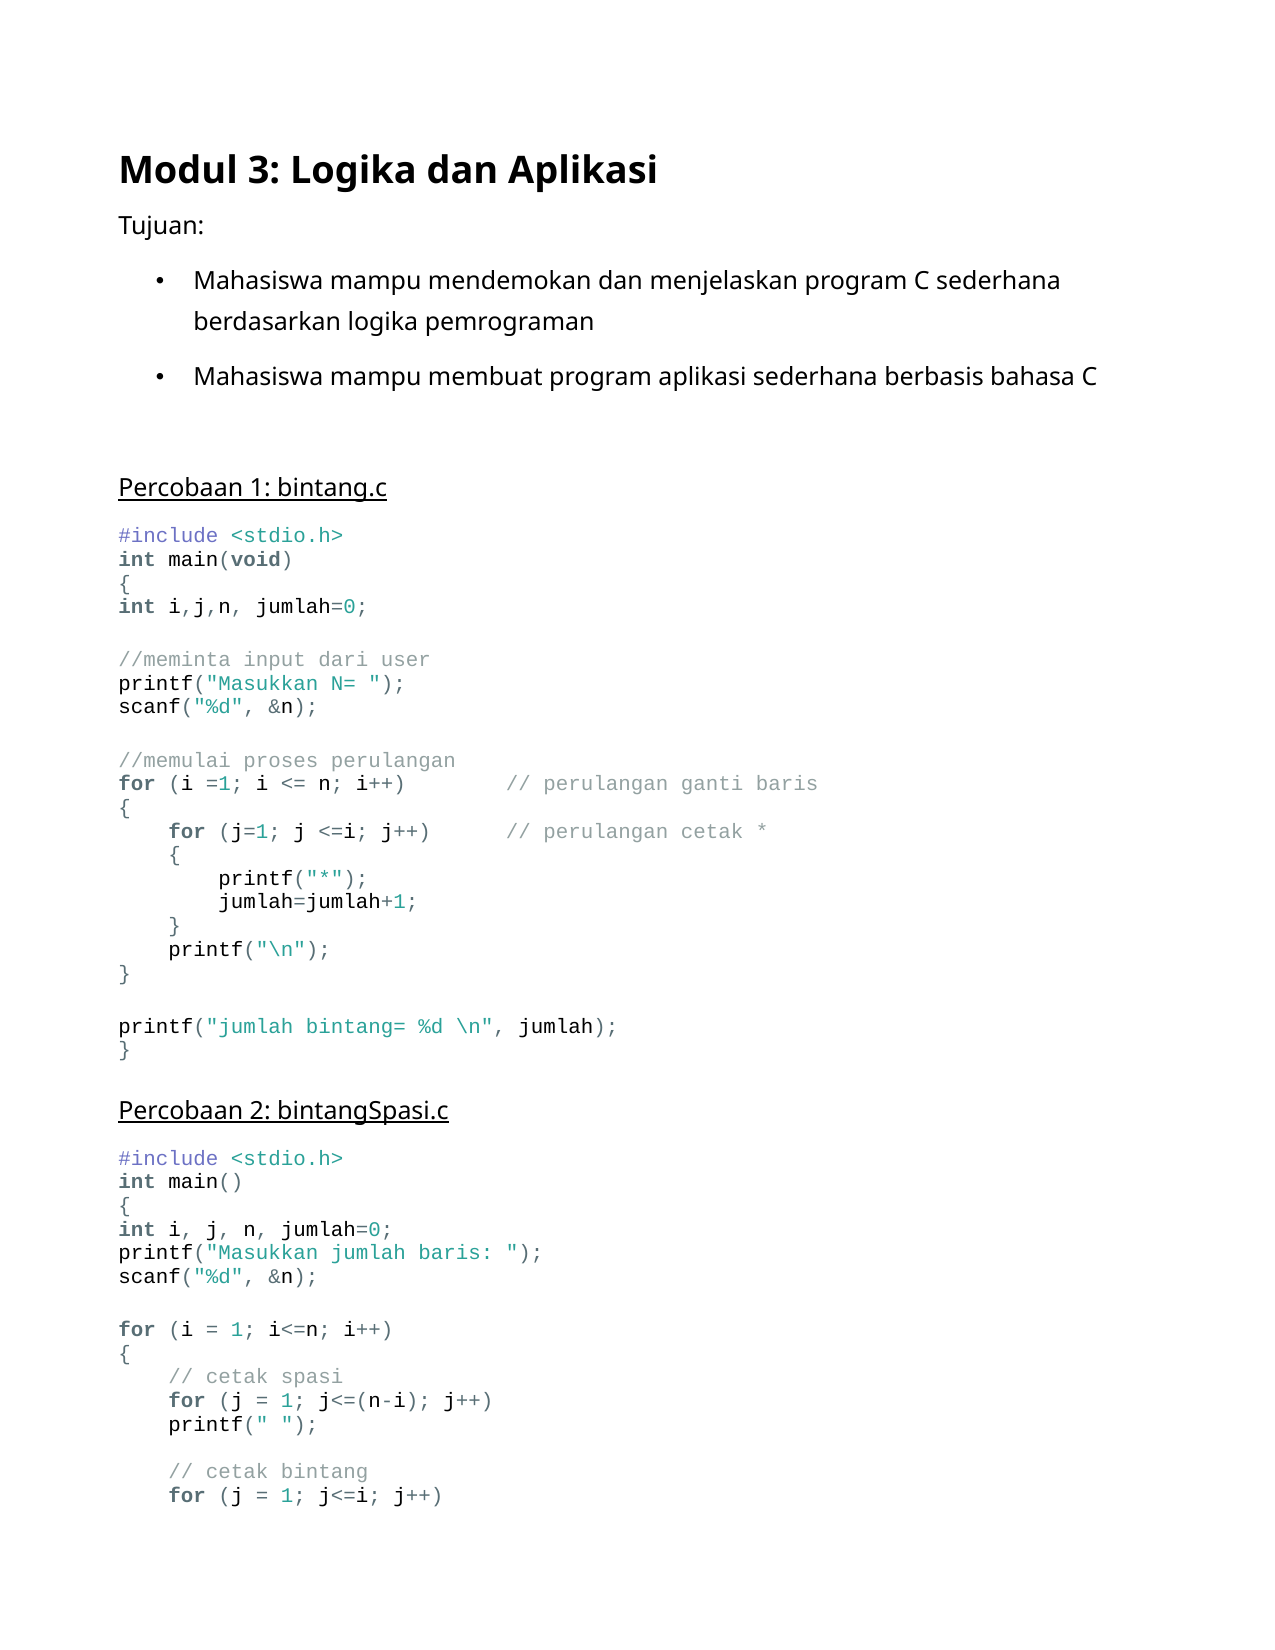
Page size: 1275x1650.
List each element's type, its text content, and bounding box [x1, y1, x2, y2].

subtitle Modul 3: Logika dan Aplikasi [118, 143, 1157, 195]
list Mahasiswa mampu membuat program aplikasi sederhana berbasis bahasa C [156, 359, 1157, 393]
text jumlah=jumlah+1; [118, 892, 1157, 915]
text Tujuan: [118, 207, 1157, 241]
text printf("Masukkan jumlah baris: "); [118, 1242, 1157, 1266]
text //meminta input dari user [118, 649, 1157, 673]
text #include <stdio.h> [118, 525, 1157, 549]
text for (j = 1; j<=(n-i); j++) [118, 1390, 1157, 1414]
text printf("*"); [118, 868, 1157, 892]
text { [118, 797, 1157, 821]
text printf(" "); [118, 1414, 1157, 1437]
text { [118, 572, 1157, 596]
text } [118, 915, 1157, 939]
text Percobaan 1: bintang.c [118, 470, 1157, 504]
text } [118, 962, 1157, 986]
text printf("jumlah bintang= %d \n", jumlah); [118, 1016, 1157, 1039]
text for (j=1; j <=i; j++) // perulangan cetak * [118, 821, 1157, 844]
text Percobaan 2: bintangSpasi.c [118, 1092, 1157, 1126]
text printf("Masukkan N= "); [118, 673, 1157, 697]
text int main() [118, 1171, 1157, 1195]
text for (i =1; i <= n; i++) // perulangan ganti baris [118, 773, 1157, 797]
text int main(void) [118, 549, 1157, 572]
text for (i = 1; i<=n; i++) [118, 1319, 1157, 1343]
text int i, j, n, jumlah=0; [118, 1219, 1157, 1242]
list Mahasiswa mampu mendemokan dan menjelaskan program C sederhana berdasarkan logika pemrograman [156, 263, 1157, 338]
text int i,j,n, jumlah=0; [118, 596, 1157, 620]
text // cetak spasi [118, 1366, 1157, 1390]
text //memulai proses perulangan [118, 750, 1157, 773]
text printf("\n"); [118, 939, 1157, 962]
text } [118, 1039, 1157, 1063]
text { [118, 1195, 1157, 1219]
text #include <stdio.h> [118, 1148, 1157, 1171]
text { [118, 1343, 1157, 1366]
text // cetak bintang [118, 1461, 1157, 1485]
text { [118, 844, 1157, 868]
text scanf("%d", &n); [118, 1266, 1157, 1290]
text scanf("%d", &n); [118, 697, 1157, 720]
text for (j = 1; j<=i; j++) [118, 1485, 1157, 1508]
